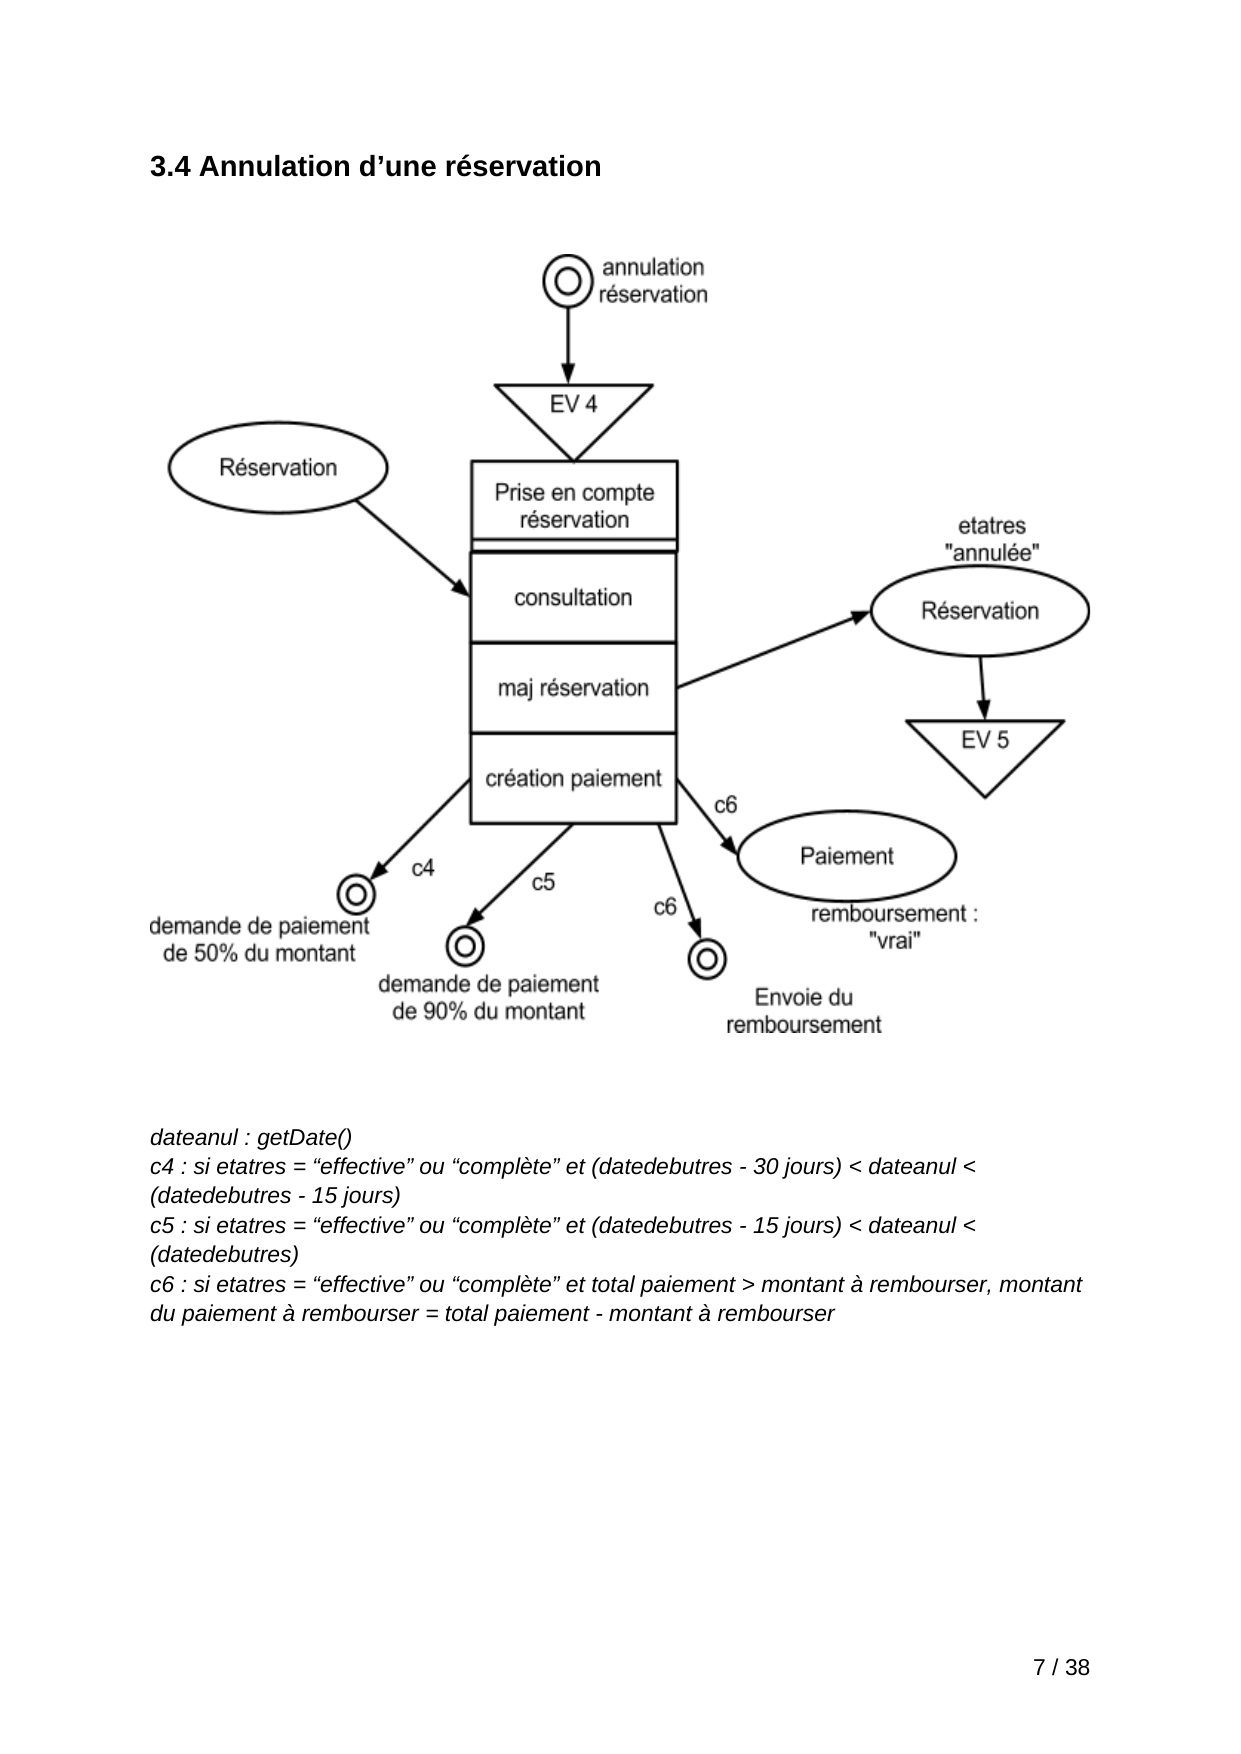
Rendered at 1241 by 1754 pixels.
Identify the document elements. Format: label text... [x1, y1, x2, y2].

text c6 : si etatres = “effective” ou “complète” et total paiement > montant à rembourser, montant du paiement à rembourser = total paiement - montant à rembourser [150, 1271, 1090, 1326]
subtitle 3.4 Annulation d’une réservation [150, 150, 1090, 183]
picture [150, 254, 1091, 1033]
text dateanul : getDate() [150, 1124, 1090, 1150]
text c4 : si etatres = “effective” ou “complète” et (datedebutres - 30 jours) < dateanul < (datedebutres - 15 jours) [150, 1154, 1090, 1209]
text c5 : si etatres = “effective” ou “complète” et (datedebutres - 15 jours) < dateanul < (datedebutres) [150, 1213, 1090, 1268]
